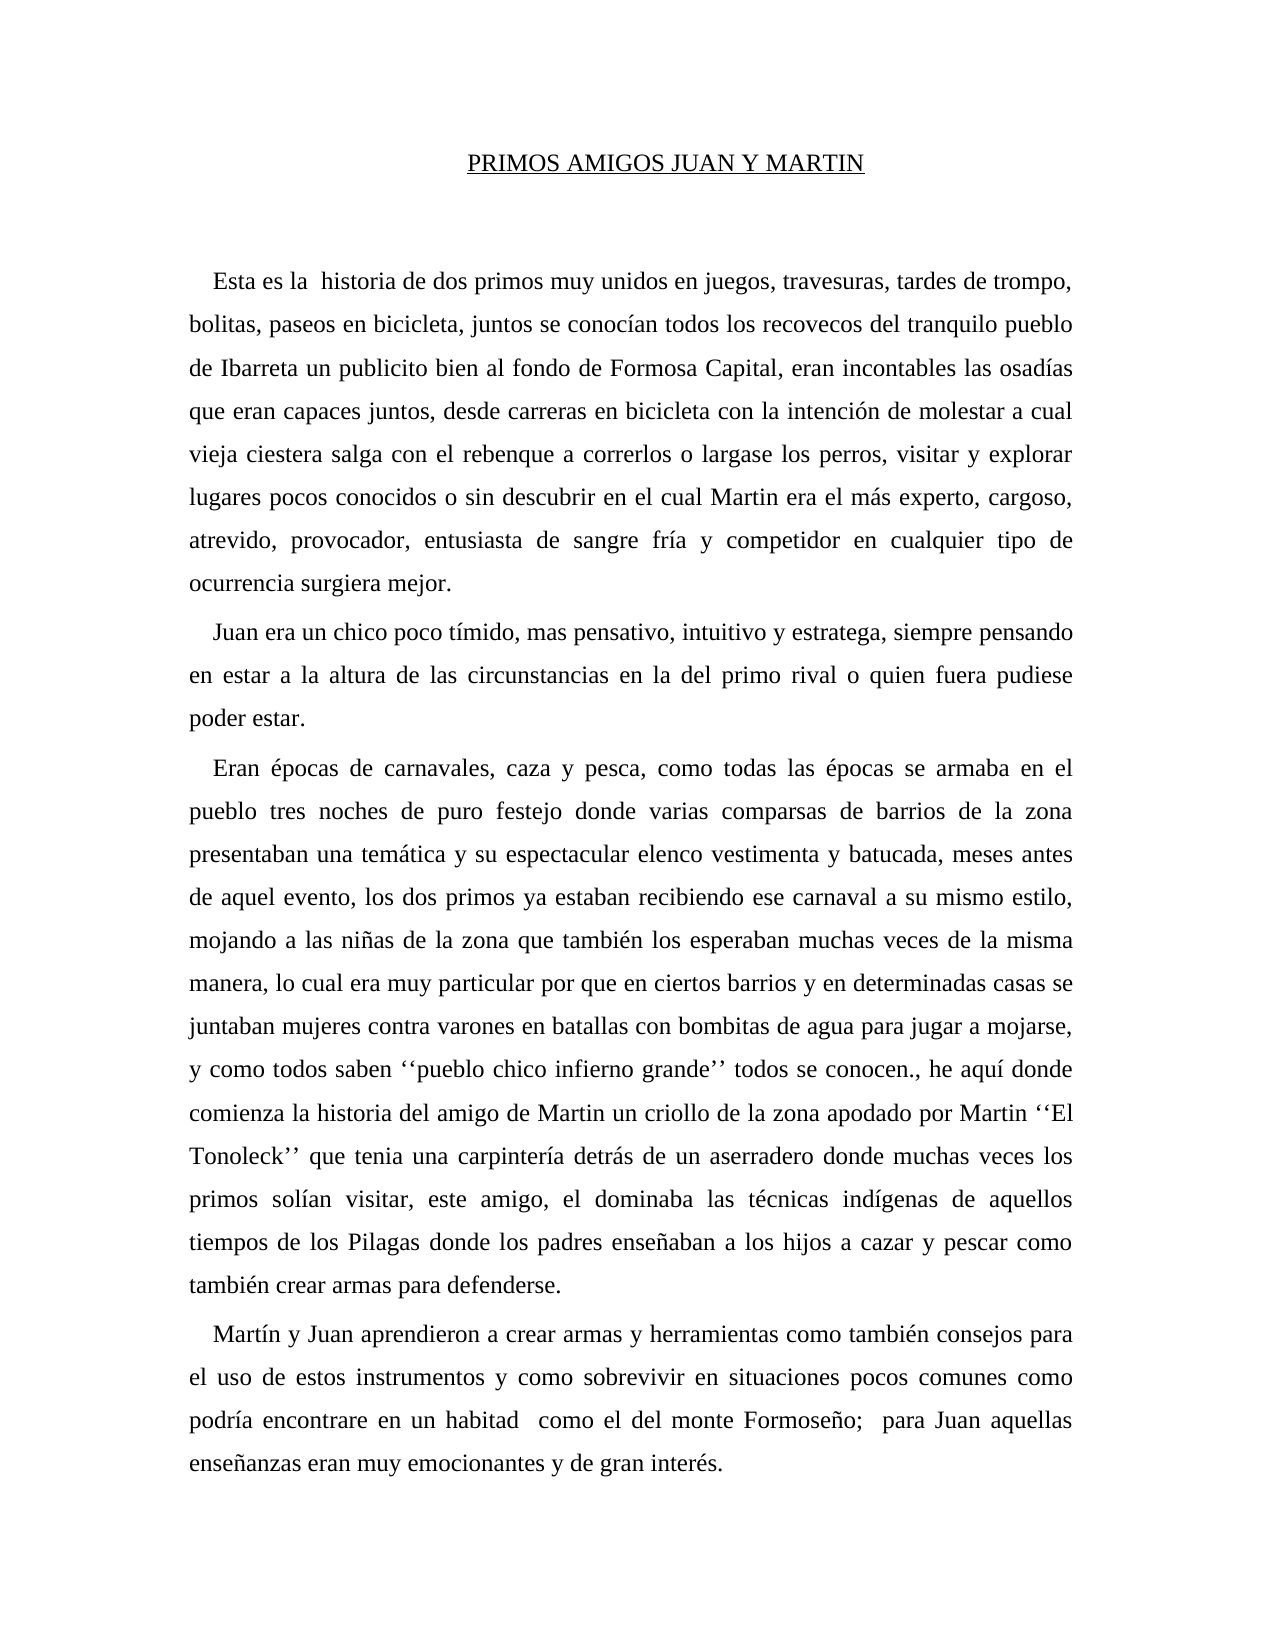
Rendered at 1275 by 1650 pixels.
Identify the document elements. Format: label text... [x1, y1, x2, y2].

text PRIMOS AMIGOS JUAN Y MARTIN [177, 148, 1098, 176]
text Eran épocas de carnavales, caza y pesca, como todas las épocas se armaba en el pueblo tres noches de puro festejo donde varias comparsas de barrios de la zona presentaban una temática y su espectacular elenco vestimenta y batucada, meses antes de aquel evento, los dos primos ya estaban recibiendo ese carnaval a su mismo estilo, mojando a las niñas de la zona que también los esperaban muchas veces de la misma manera, lo cual era muy particular por que en ciertos barrios y en determinadas casas se juntaban mujeres contra varones en batallas con bombitas de agua para jugar a mojarse, y como todos saben ‘‘pueblo chico infierno grande’’ todos se conocen., he aquí donde comienza la historia del amigo de Martin un criollo de la zona apodado por Martin ‘‘El Tonoleck’’ que tenia una carpintería detrás de un aserradero donde muchas veces los primos solían visitar, este amigo, el dominaba las técnicas indígenas de aquellos tiempos de los Pilagas donde los padres enseñaban a los hijos a cazar y pescar como también crear armas para defenderse. [189, 753, 1074, 1299]
text Juan era un chico poco tímido, mas pensativo, intuitivo y estratega, siempre pensando en estar a la altura de las circunstancias en la del primo rival o quien fuera pudiese poder estar. [189, 617, 1074, 732]
text Esta es la historia de dos primos muy unidos en juegos, travesuras, tardes de trompo, bolitas, paseos en bicicleta, juntos se conocían todos los recovecos del tranquilo pueblo de Ibarreta un publicito bien al fondo de Formosa Capital, eran incontables las osadías que eran capaces juntos, desde carreras en bicicleta con la intención de molestar a cual vieja ciestera salga con el rebenque a correrlos o largase los perros, visitar y explorar lugares pocos conocidos o sin descubrir en el cual Martin era el más experto, cargoso, atrevido, provocador, entusiasta de sangre fría y competidor en cualquier tipo de ocurrencia surgiera mejor. [189, 266, 1074, 597]
text Martín y Juan aprendieron a crear armas y herramientas como también consejos para el uso de estos instrumentos y como sobrevivir en situaciones pocos comunes como podría encontrare en un habitad como el del monte Formoseño; para Juan aquellas enseñanzas eran muy emocionantes y de gran interés. [189, 1319, 1074, 1477]
